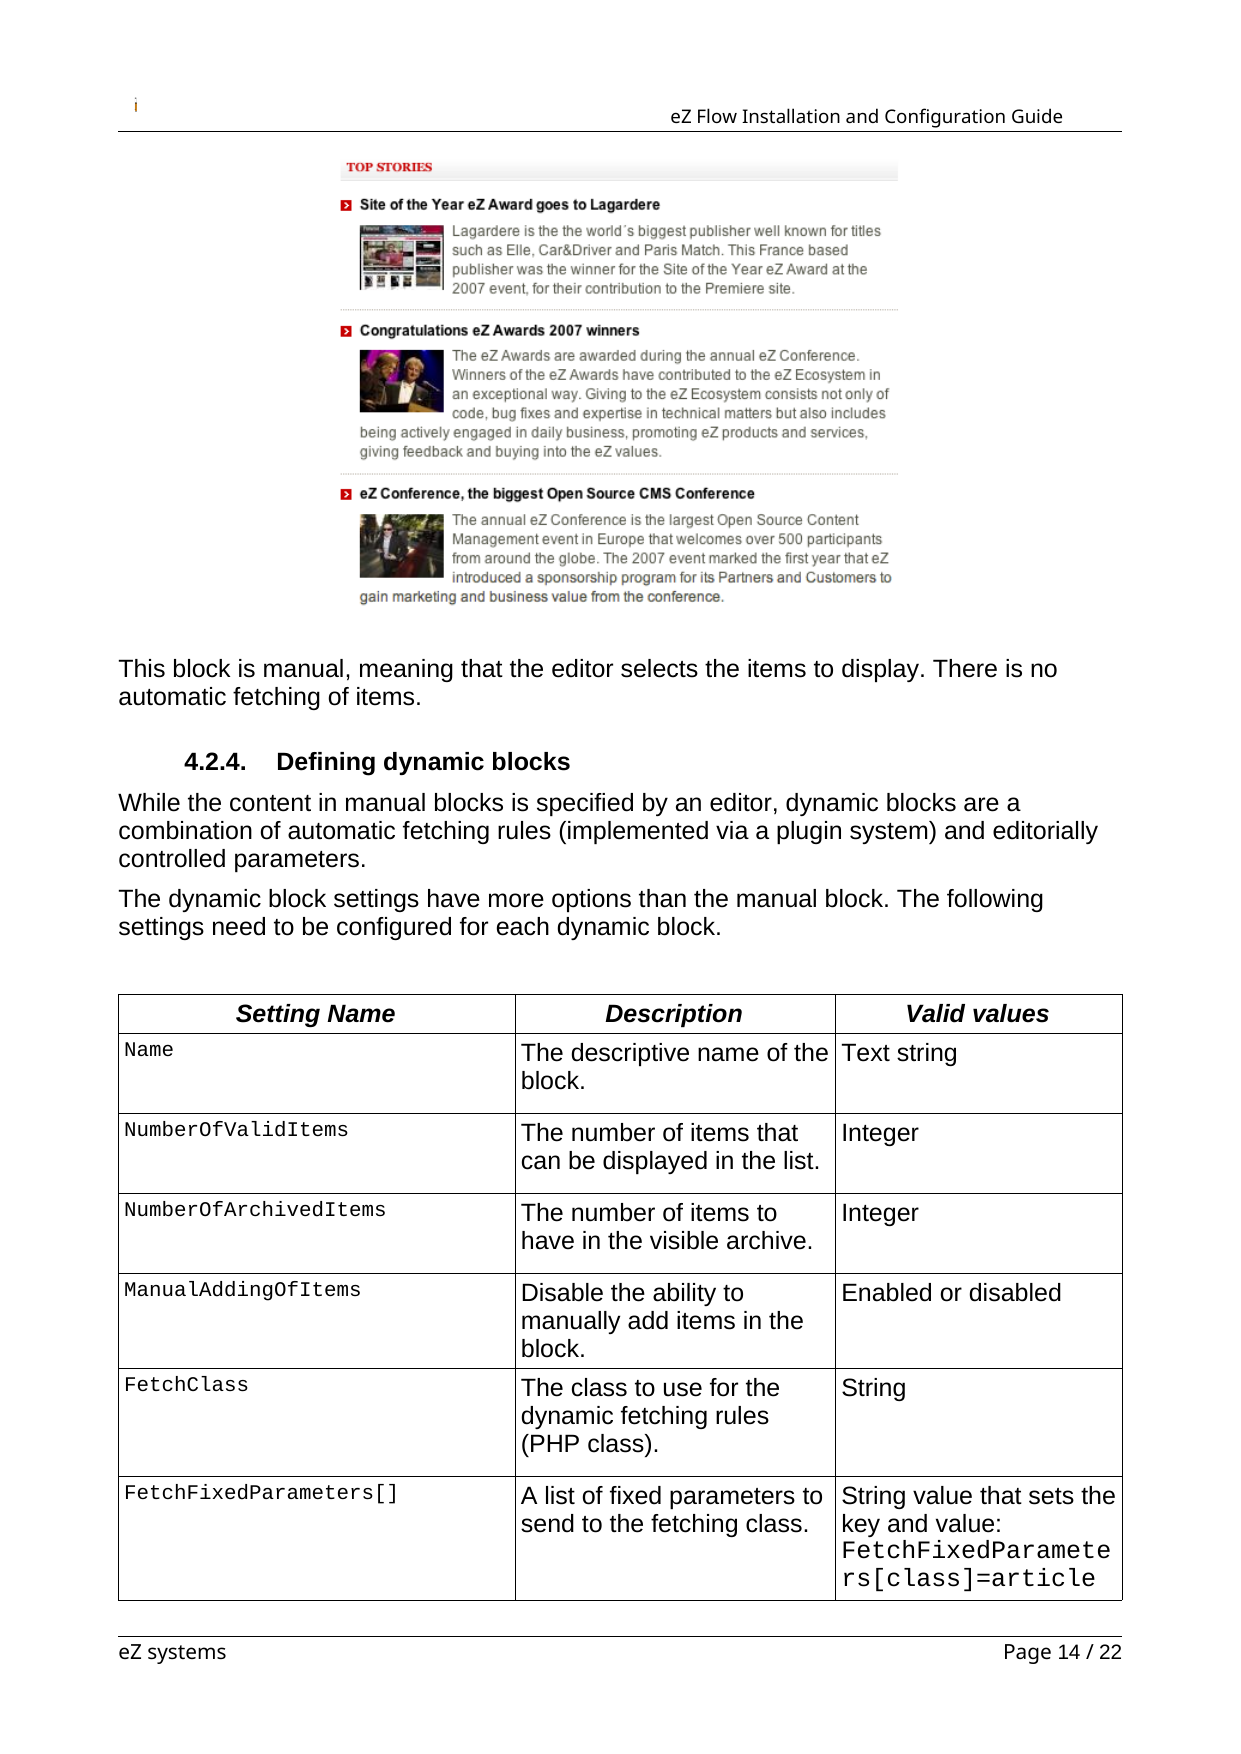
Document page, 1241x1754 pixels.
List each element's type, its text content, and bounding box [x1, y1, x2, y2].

table_cell Integer [836, 1194, 1122, 1273]
table_cell Name [119, 1034, 515, 1113]
table_cell A list of fixed parameters to send to the fetching class. [516, 1477, 835, 1600]
table_header Description [516, 995, 835, 1033]
table_cell FetchFixedParameters[] [119, 1477, 515, 1600]
table_cell FetchClass [119, 1369, 515, 1476]
picture [336, 157, 904, 615]
table_cell NumberOfValidItems [119, 1114, 515, 1193]
table_cell NumberOfArchivedItems [119, 1194, 515, 1273]
table_cell Text string [836, 1034, 1122, 1113]
table_cell The number of items to have in the visible archive. [516, 1194, 835, 1273]
table_cell The class to use for the dynamic fetching rules (PHP class). [516, 1369, 835, 1476]
text This block is manual, meaning that the editor selects the items to display. There is no automatic fetching of items. [118, 655, 1122, 711]
table_cell String value that sets the key and value: FetchFixedParameters[class]=article [836, 1477, 1122, 1600]
table_header Setting Name [119, 995, 515, 1033]
text The dynamic block settings have more options than the manual block. The following settings need to be configured for each dynamic block. [118, 885, 1122, 941]
table_cell Disable the ability to manually add items in the block. [516, 1274, 835, 1368]
table_cell Integer [836, 1114, 1122, 1193]
table_cell String [836, 1369, 1122, 1476]
table_cell ManualAddingOfItems [119, 1274, 515, 1368]
table_header Valid values [836, 995, 1122, 1033]
table_cell Enabled or disabled [836, 1274, 1122, 1368]
table_cell The descriptive name of the block. [516, 1034, 835, 1113]
subtitle Defining dynamic blocks [177, 748, 1122, 776]
table_cell The number of items that can be displayed in the list. [516, 1114, 835, 1193]
text While the content in manual blocks is specified by an editor, dynamic blocks are a combination of automatic fetching rules (implemented via a plugin system) and editorially controlled parameters. [118, 789, 1122, 872]
